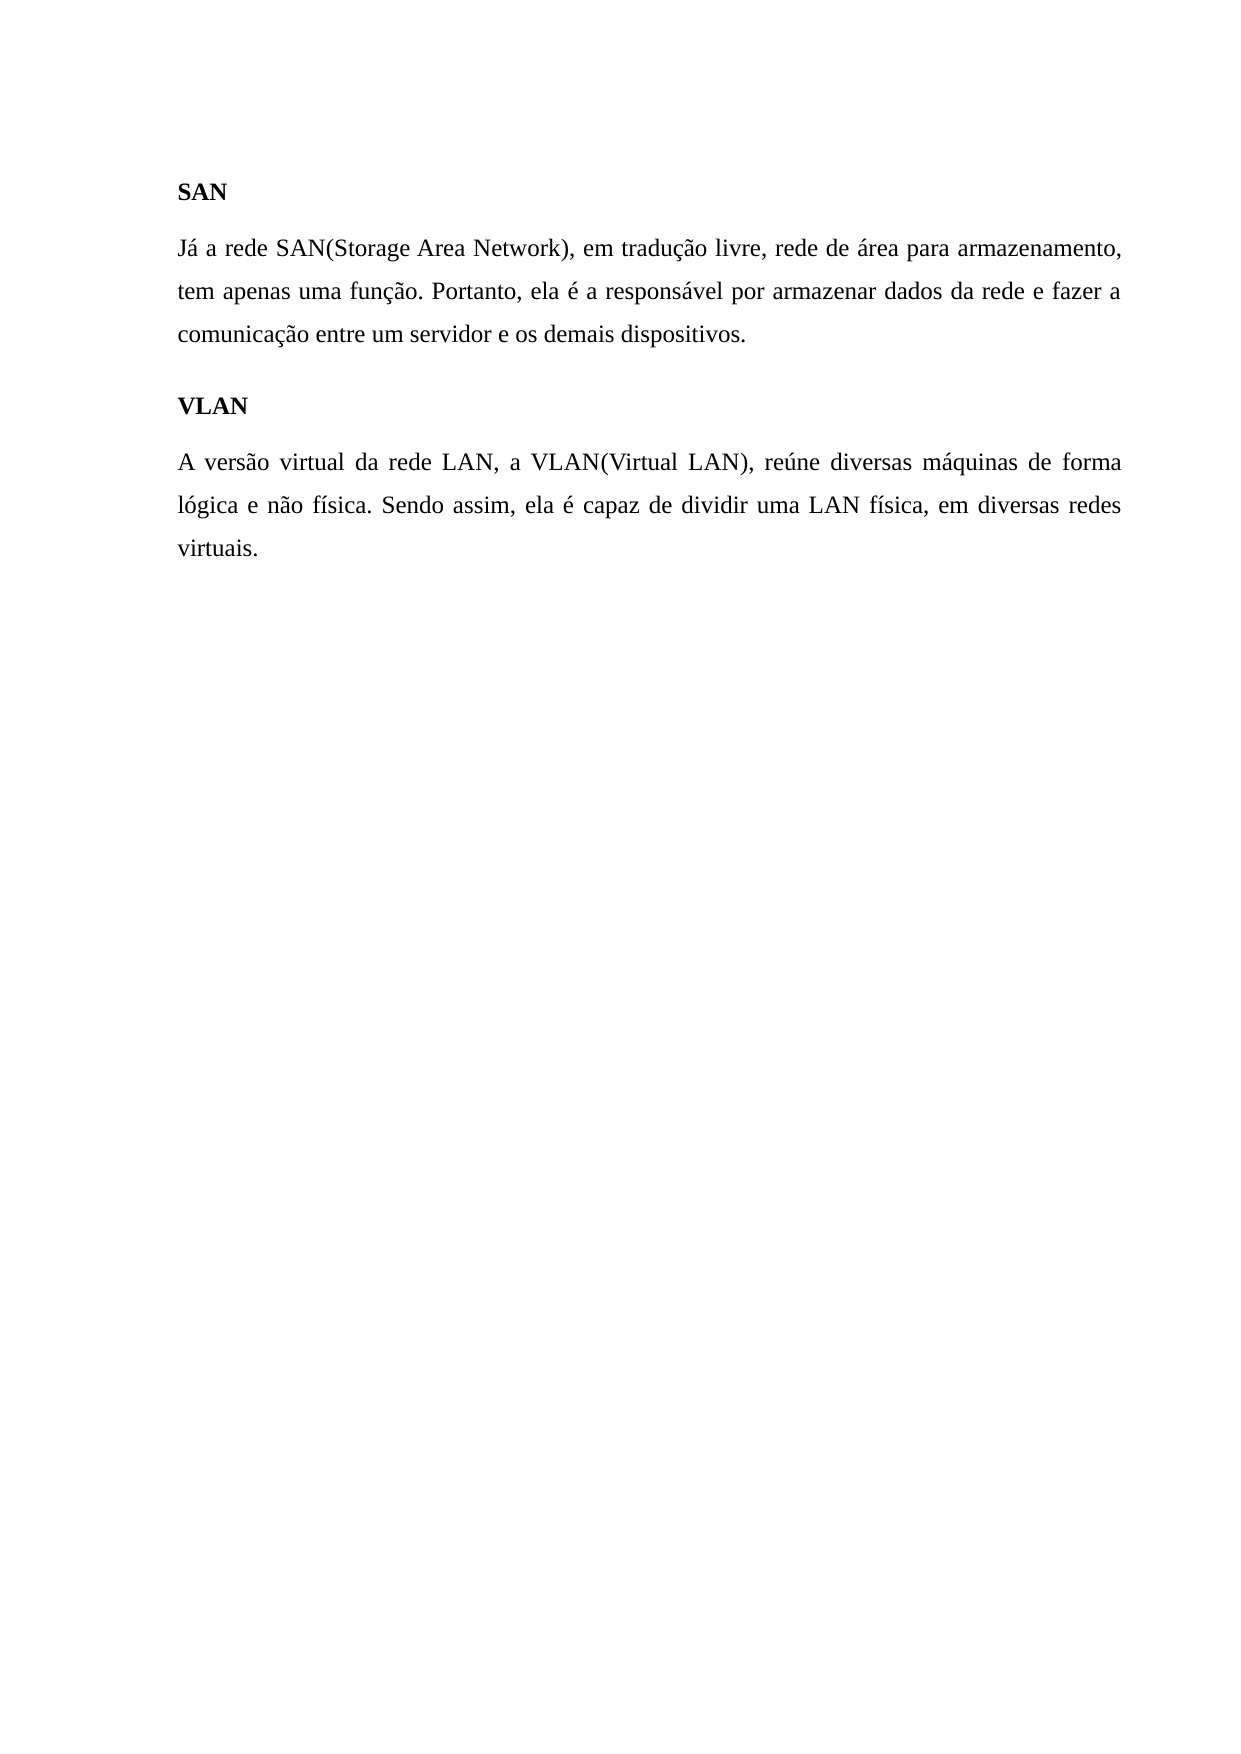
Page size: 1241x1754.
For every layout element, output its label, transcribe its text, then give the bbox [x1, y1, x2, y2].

subtitle SAN [177, 177, 1122, 206]
text Já a rede SAN(Storage Area Network), em tradução livre, rede de área para armazenamento, tem apenas uma função. Portanto, ela é a responsável por armazenar dados da rede e fazer a comunicação entre um servidor e os demais dispositivos. [177, 233, 1122, 348]
text A versão virtual da rede LAN, a VLAN(Virtual LAN), reúne diversas máquinas de forma lógica e não física. Sendo assim, ela é capaz de dividir uma LAN física, em diversas redes virtuais. [177, 447, 1122, 562]
subtitle VLAN [177, 391, 1122, 420]
